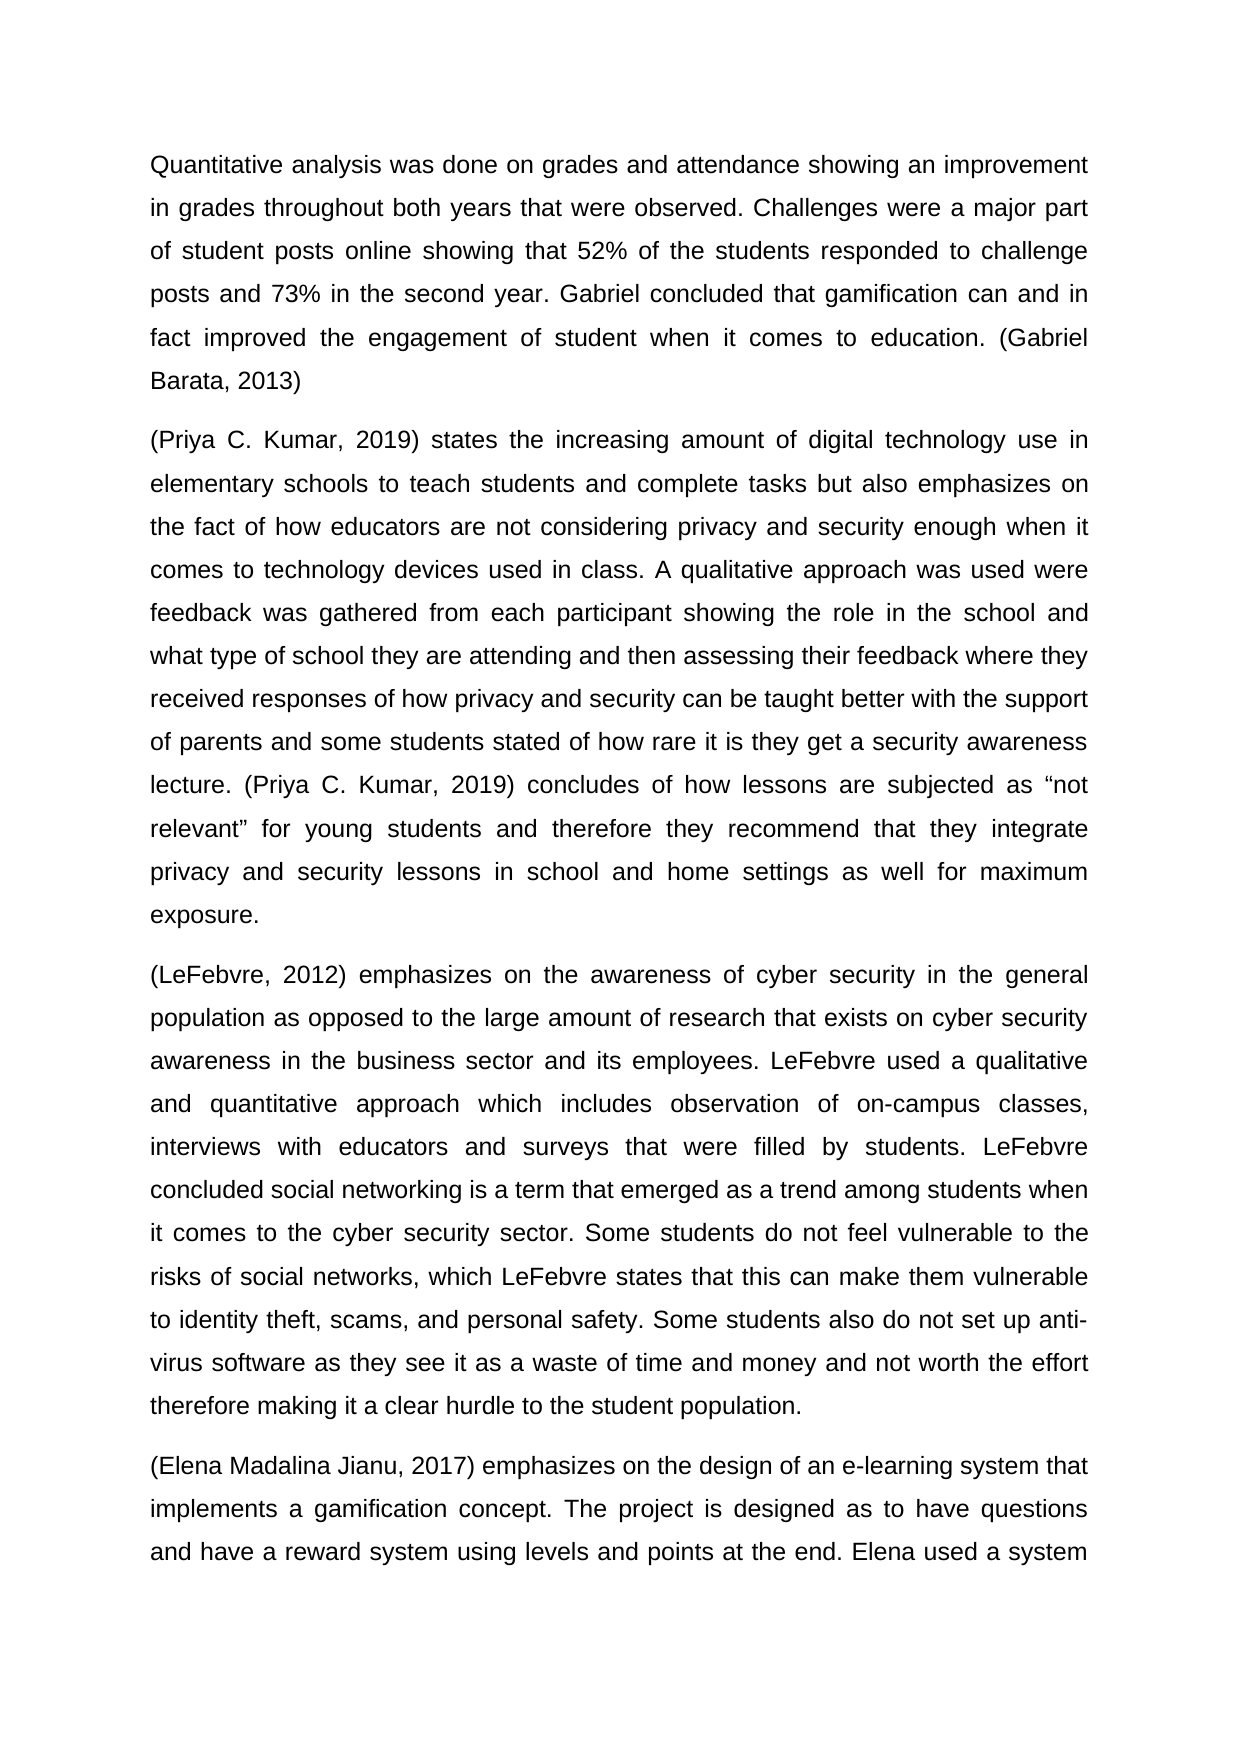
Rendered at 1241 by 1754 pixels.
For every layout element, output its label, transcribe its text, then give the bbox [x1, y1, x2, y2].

text (LeFebvre, 2012) emphasizes on the awareness of cyber security in the general population as opposed to the large amount of research that exists on cyber security awareness in the business sector and its employees. LeFebvre used a qualitative and quantitative approach which includes observation of on-campus classes, interviews with educators and surveys that were filled by students. LeFebvre concluded social networking is a term that emerged as a trend among students when it comes to the cyber security sector. Some students do not feel vulnerable to the risks of social networks, which LeFebvre states that this can make them vulnerable to identity theft, scams, and personal safety. Some students also do not set up anti-virus software as they see it as a waste of time and money and not worth the effort therefore making it a clear hurdle to the student population. [150, 959, 1090, 1419]
text (Priya C. Kumar, 2019) states the increasing amount of digital technology use in elementary schools to teach students and complete tasks but also emphasizes on the fact of how educators are not considering privacy and security enough when it comes to technology devices used in class. A qualitative approach was used were feedback was gathered from each participant showing the role in the school and what type of school they are attending and then assessing their feedback where they received responses of how privacy and security can be taught better with the support of parents and some students stated of how rare it is they get a security awareness lecture. (Priya C. Kumar, 2019) concludes of how lessons are subjected as “not relevant” for young students and therefore they recommend that they integrate privacy and security lessons in school and home settings as well for maximum exposure. [150, 425, 1090, 928]
text Quantitative analysis was done on grades and attendance showing an improvement in grades throughout both years that were observed. Challenges were a major part of student posts online showing that 52% of the students responded to challenge posts and 73% in the second year. Gabriel concluded that gamification can and in fact improved the engagement of student when it comes to education. (Gabriel Barata, 2013) [150, 150, 1090, 394]
text (Elena Madalina Jianu, 2017) emphasizes on the design of an e-learning system that implements a gamification concept. The project is designed as to have questions and have a reward system using levels and points at the end. Elena used a system [150, 1451, 1090, 1566]
